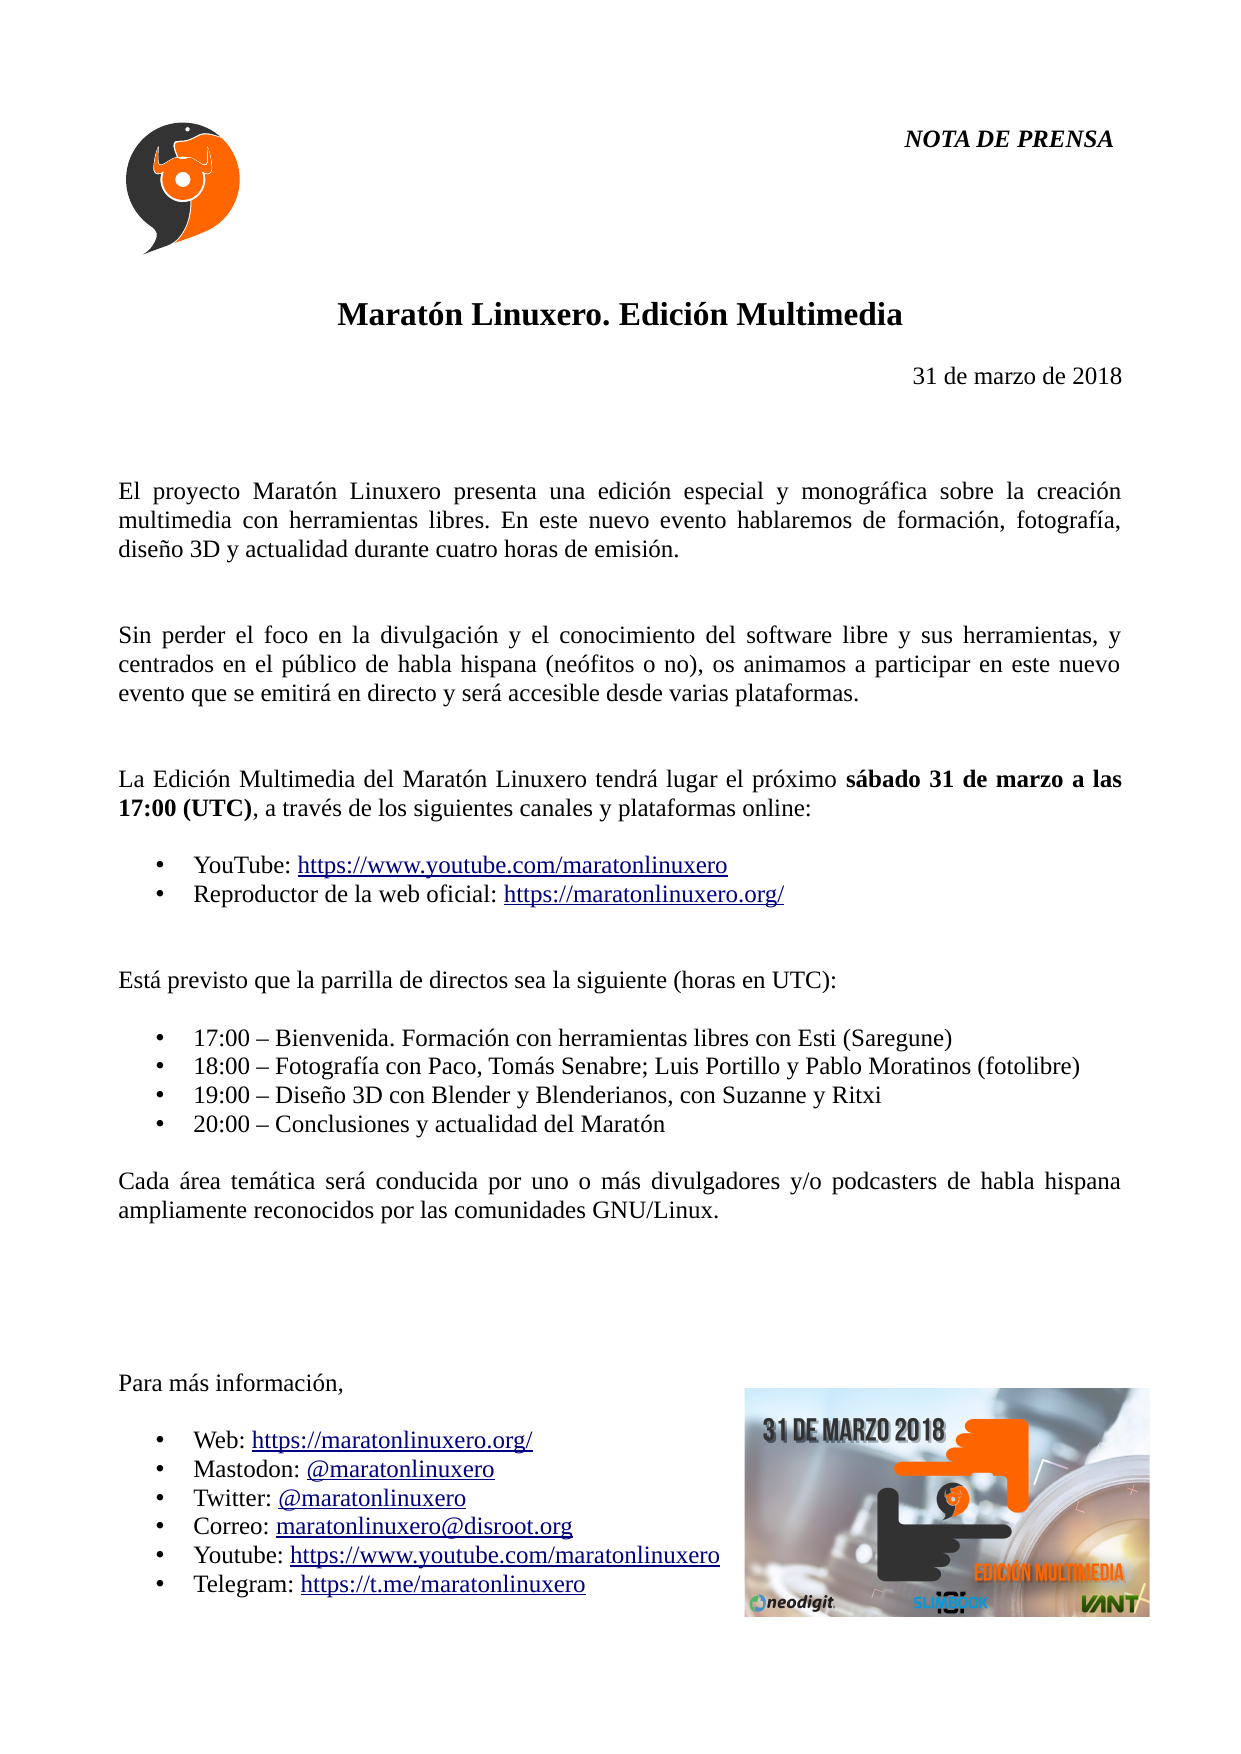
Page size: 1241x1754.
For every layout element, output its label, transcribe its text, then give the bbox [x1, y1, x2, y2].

list Twitter: @maratonlinuxero [156, 1483, 744, 1511]
text Para más información, [118, 1368, 1122, 1396]
list Correo: maratonlinuxero@disroot.org [156, 1511, 744, 1540]
list Youtube: https://www.youtube.com/maratonlinuxero [156, 1540, 744, 1569]
text Está previsto que la parrilla de directos sea la siguiente (horas en UTC): [118, 965, 1122, 994]
list YouTube: https://www.youtube.com/maratonlinuxero [156, 850, 1122, 879]
text Maratón Linuxero. Edición Multimedia [118, 294, 1122, 333]
list Telegram: https://t.me/maratonlinuxero [156, 1569, 744, 1598]
list 18:00 – Fotografía con Paco, Tomás Senabre; Luis Portillo y Pablo Moratinos (fotolibre) [156, 1051, 1122, 1080]
table_header [118, 118, 787, 198]
list 19:00 – Diseño 3D con Blender y Blenderianos, con Suzanne y Ritxi [156, 1080, 1122, 1109]
list 20:00 – Conclusiones y actualidad del Maratón [156, 1109, 1122, 1138]
text Sin perder el foco en la divulgación y el conocimiento del software libre y sus herramientas, y centrados en el público de habla hispana (neófitos o no), os animamos a participar en este nuevo evento que se emitirá en directo y será accesible desde varias plataformas. [118, 620, 1122, 706]
text 31 de marzo de 2018 [118, 361, 1122, 390]
table_header [176, 172, 190, 186]
list Reproductor de la web oficial: https://maratonlinuxero.org/ [156, 879, 1122, 908]
text Cada área temática será conducida por uno o más divulgadores y/o podcasters de habla hispana ampliamente reconocidos por las comunidades GNU/Linux. [118, 1166, 1122, 1224]
table_header NOTA DE PRENSA [788, 118, 1122, 158]
list 17:00 – Bienvenida. Formación con herramientas libres con Esti (Saregune) [156, 1023, 1122, 1051]
list Mastodon: @maratonlinuxero [156, 1454, 744, 1483]
list Web: https://maratonlinuxero.org/ [156, 1425, 744, 1454]
picture [744, 1388, 1150, 1617]
text La Edición Multimedia del Maratón Linuxero tendrá lugar el próximo sábado 31 de marzo a las 17:00 (UTC), a través de los siguientes canales y plataformas online: [118, 764, 1122, 821]
text El proyecto Maratón Linuxero presenta una edición especial y monográfica sobre la creación multimedia con herramientas libres. En este nuevo evento hablaremos de formación, fotografía, diseño 3D y actualidad durante cuatro horas de emisión. [118, 476, 1122, 563]
table_cell [788, 158, 1122, 198]
